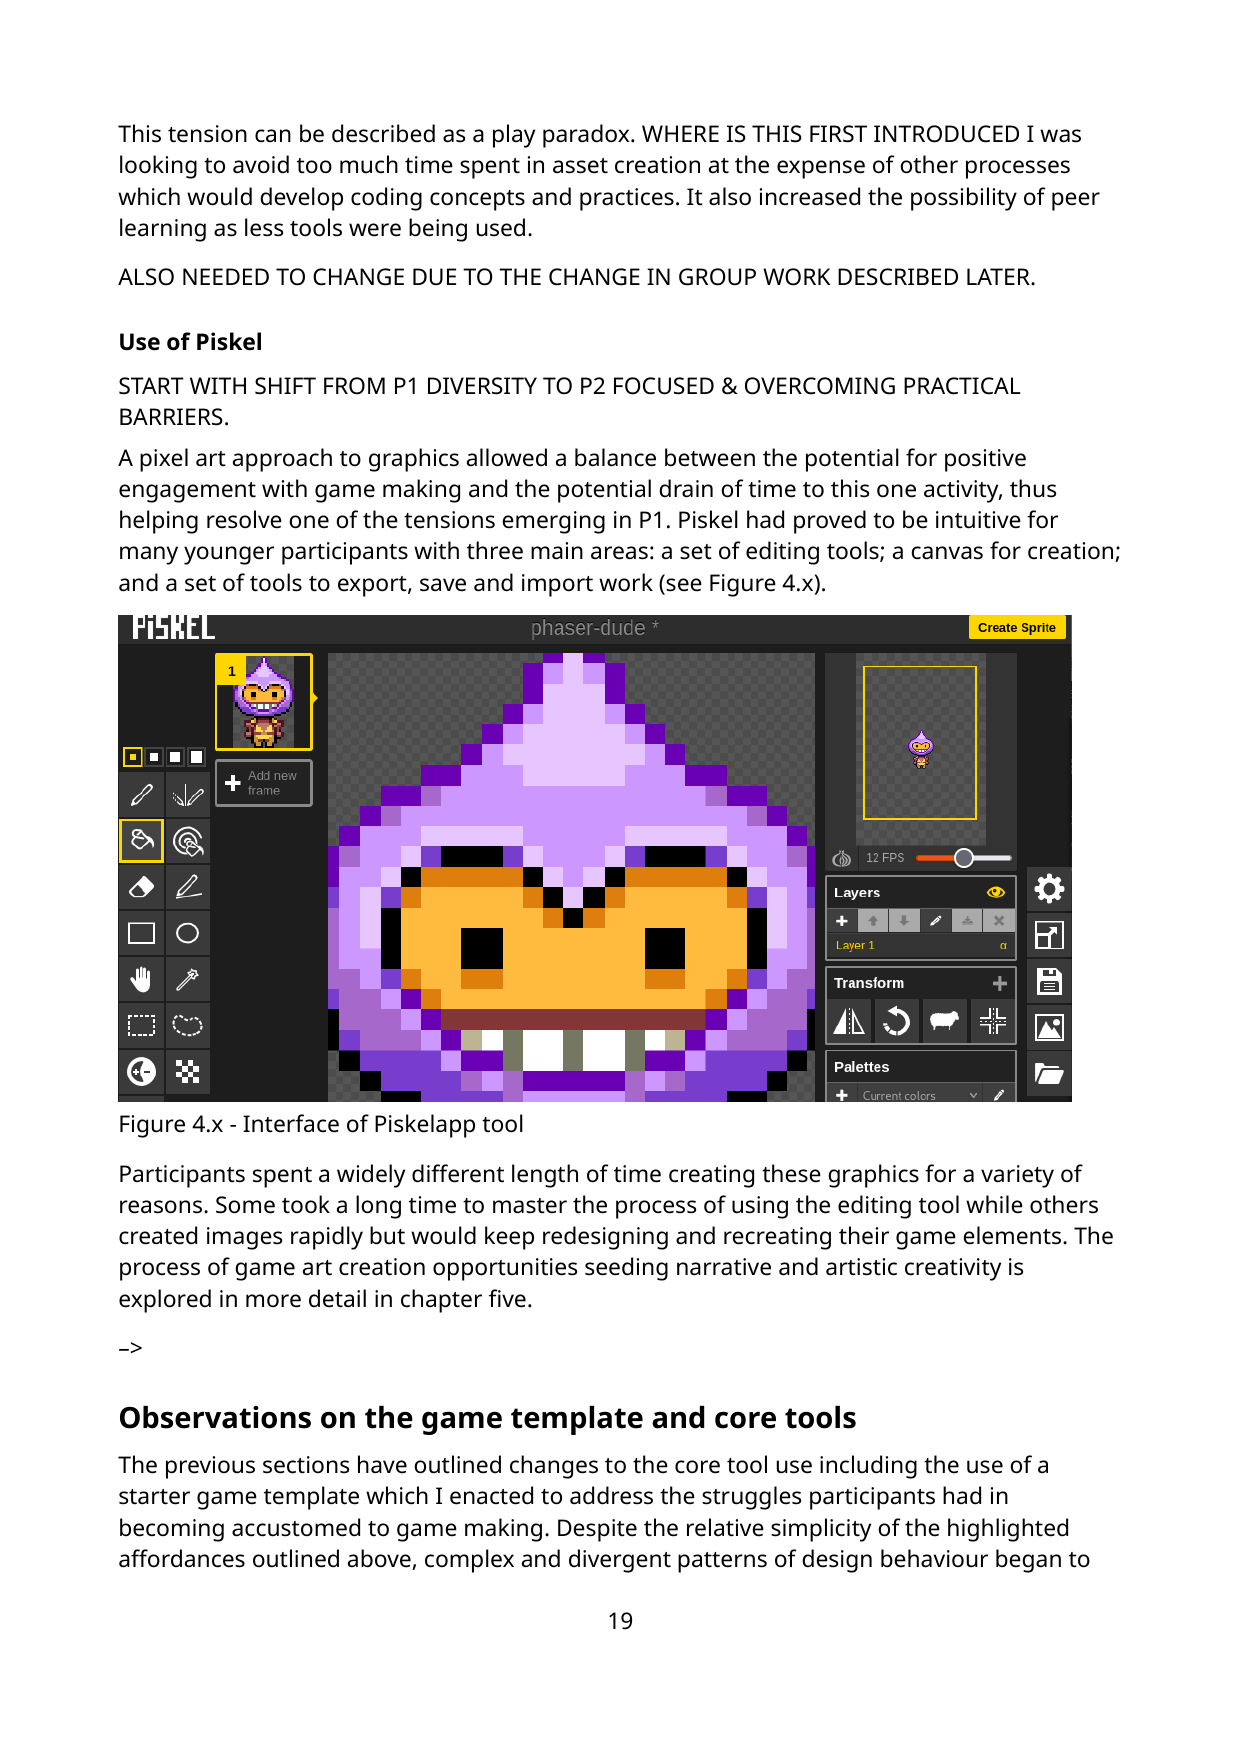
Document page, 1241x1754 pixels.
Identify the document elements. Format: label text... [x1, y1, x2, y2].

subtitle Observations on the game template and core tools [118, 1397, 1122, 1437]
text Figure 4.x - Interface of Piskelapp tool [118, 616, 1122, 1139]
subtitle Use of Piskel [118, 326, 1122, 357]
picture [118, 615, 1072, 1102]
text –> [118, 1332, 1122, 1363]
text Participants spent a widely different length of time creating these graphics for a variety of reasons. Some took a long time to master the process of using the editing tool while others created images rapidly but would keep redesigning and recreating their game elements. The process of game art creation opportunities seeding narrative and artistic creativity is explored in more detail in chapter five. [118, 1157, 1122, 1314]
text A pixel art approach to graphics allowed a balance between the potential for positive engagement with game making and the potential drain of time to this one activity, thus helping resolve one of the tensions emerging in P1. Piskel had proved to be intuitive for many younger participants with three main areas: a set of editing tools; a canvas for creation; and a set of tools to export, save and import work (see Figure 4.x). [118, 441, 1122, 598]
text This tension can be described as a play paradox. WHERE IS THIS FIRST INTRODUCED I was looking to avoid too much time spent in asset creation at the expense of other processes which would develop coding concepts and practices. It also increased the possibility of peer learning as less tools were being used. [118, 118, 1122, 243]
text START WITH SHIFT FROM P1 DIVERSITY TO P2 FOCUSED & OVERCOMING PRACTICAL BARRIERS. [118, 370, 1122, 432]
text The previous sections have outlined changes to the core tool use including the use of a starter game template which I enacted to address the struggles participants had in becoming accustomed to game making. Despite the relative simplicity of the highlighted affordances outlined above, complex and divergent patterns of design behaviour began to [118, 1449, 1122, 1574]
text ALSO NEEDED TO CHANGE DUE TO THE CHANGE IN GROUP WORK DESCRIBED LATER. [118, 261, 1122, 292]
